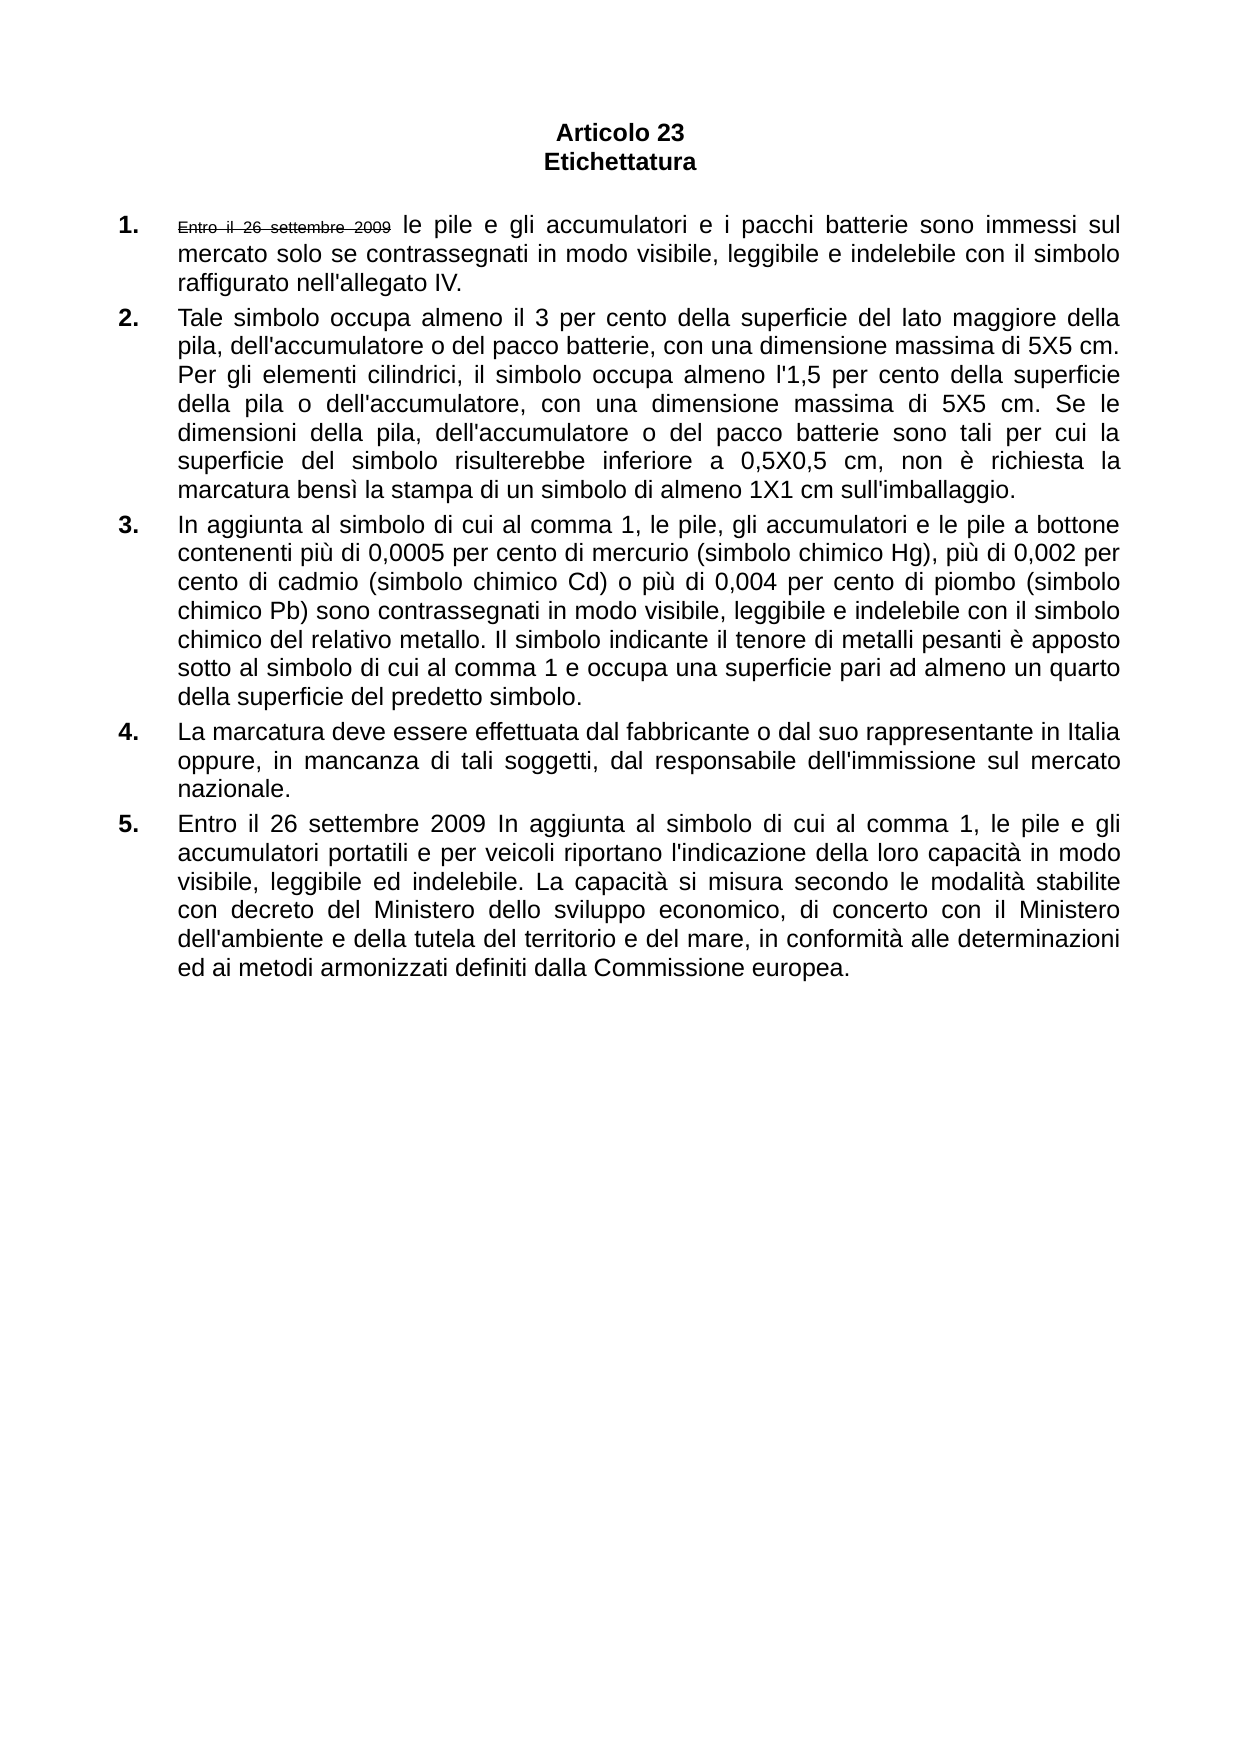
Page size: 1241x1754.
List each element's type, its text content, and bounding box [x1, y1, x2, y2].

text 2. Tale simbolo occupa almeno il 3 per cento della superficie del lato maggiore della pila, dell'accumulatore o del pacco batterie, con una dimensione massima di 5X5 cm. Per gli elementi cilindrici, il simbolo occupa almeno l'1,5 per cento della superficie della pila o dell'accumulatore, con una dimensione massima di 5X5 cm. Se le dimensioni della pila, dell'accumulatore o del pacco batterie sono tali per cui la superficie del simbolo risulterebbe inferiore a 0,5X0,5 cm, non è richiesta la marcatura bensì la stampa di un simbolo di almeno 1X1 cm sull'imballaggio. [118, 302, 1122, 504]
subtitle Articolo 23 Etichettatura [118, 118, 1122, 176]
text 4. La marcatura deve essere effettuata dal fabbricante o dal suo rappresentante in Italia oppure, in mancanza di tali soggetti, dal responsabile dell'immissione sul mercato nazionale. [118, 717, 1122, 803]
text 3. In aggiunta al simbolo di cui al comma 1, le pile, gli accumulatori e le pile a bottone contenenti più di 0,0005 per cento di mercurio (simbolo chimico Hg), più di 0,002 per cento di cadmio (simbolo chimico Cd) o più di 0,004 per cento di piombo (simbolo chimico Pb) sono contrassegnati in modo visibile, leggibile e indelebile con il simbolo chimico del relativo metallo. Il simbolo indicante il tenore di metalli pesanti è apposto sotto al simbolo di cui al comma 1 e occupa una superficie pari ad almeno un quarto della superficie del predetto simbolo. [118, 510, 1122, 711]
text 5. Entro il 26 settembre 2009 In aggiunta al simbolo di cui al comma 1, le pile e gli accumulatori portatili e per veicoli riportano l'indicazione della loro capacità in modo visibile, leggibile ed indelebile. La capacità si misura secondo le modalità stabilite con decreto del Ministero dello sviluppo economico, di concerto con il Ministero dell'ambiente e della tutela del territorio e del mare, in conformità alle determinazioni ed ai metodi armonizzati definiti dalla Commissione europea. [118, 809, 1122, 982]
text 1. Entro il 26 settembre 2009 le pile e gli accumulatori e i pacchi batterie sono immessi sul mercato solo se contrassegnati in modo visibile, leggibile e indelebile con il simbolo raffigurato nell'allegato IV. [118, 210, 1122, 297]
